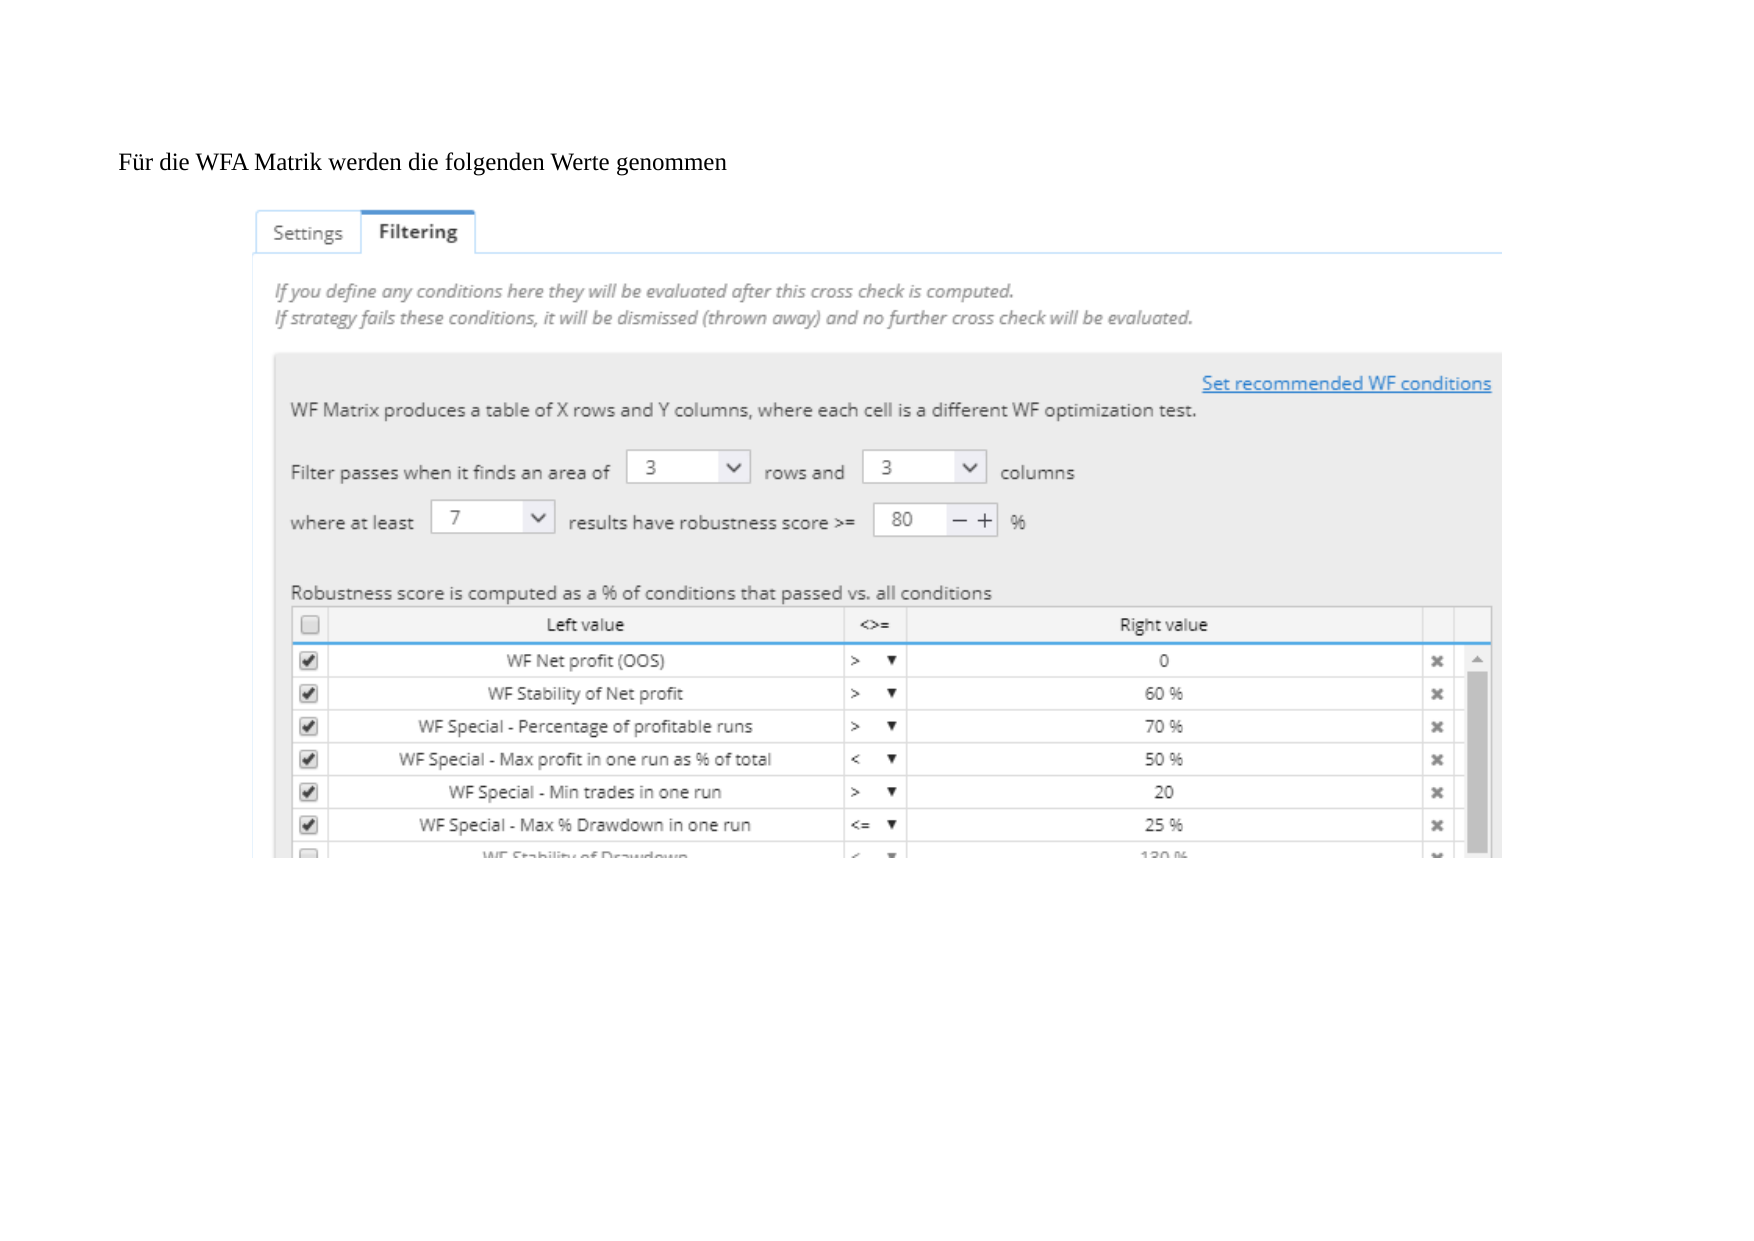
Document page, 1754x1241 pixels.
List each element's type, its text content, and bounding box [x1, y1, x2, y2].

picture [252, 204, 1502, 858]
text Für die WFA Matrik werden die folgenden Werte genommen [118, 147, 1636, 176]
